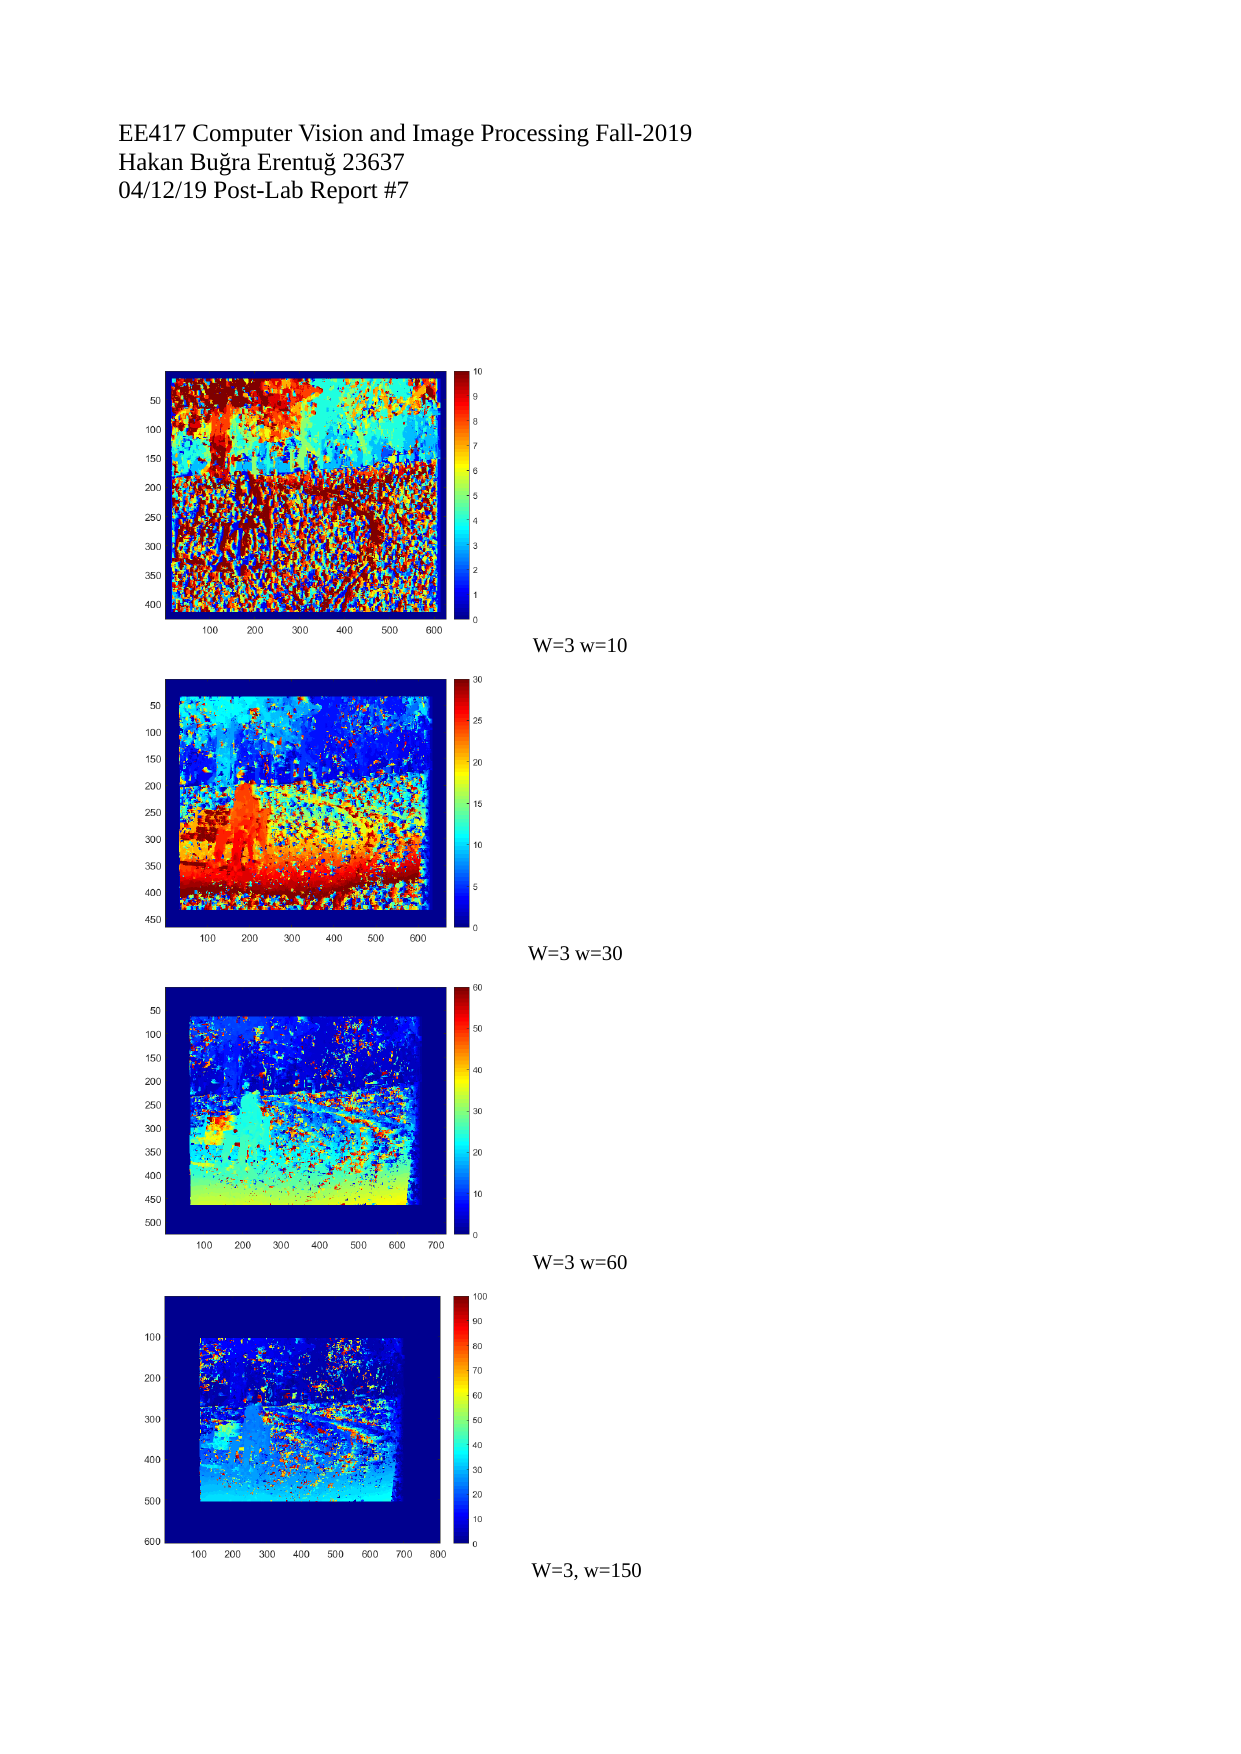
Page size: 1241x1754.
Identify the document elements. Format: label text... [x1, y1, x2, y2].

text W=3 w=10 [118, 349, 1122, 657]
picture [118, 656, 523, 961]
text W=3 w=30 [118, 657, 1122, 965]
text W=3, w=150 [118, 1274, 1122, 1582]
picture [118, 964, 523, 1268]
picture [118, 1273, 522, 1577]
text W=3 w=60 [118, 965, 1122, 1274]
picture [118, 348, 523, 653]
